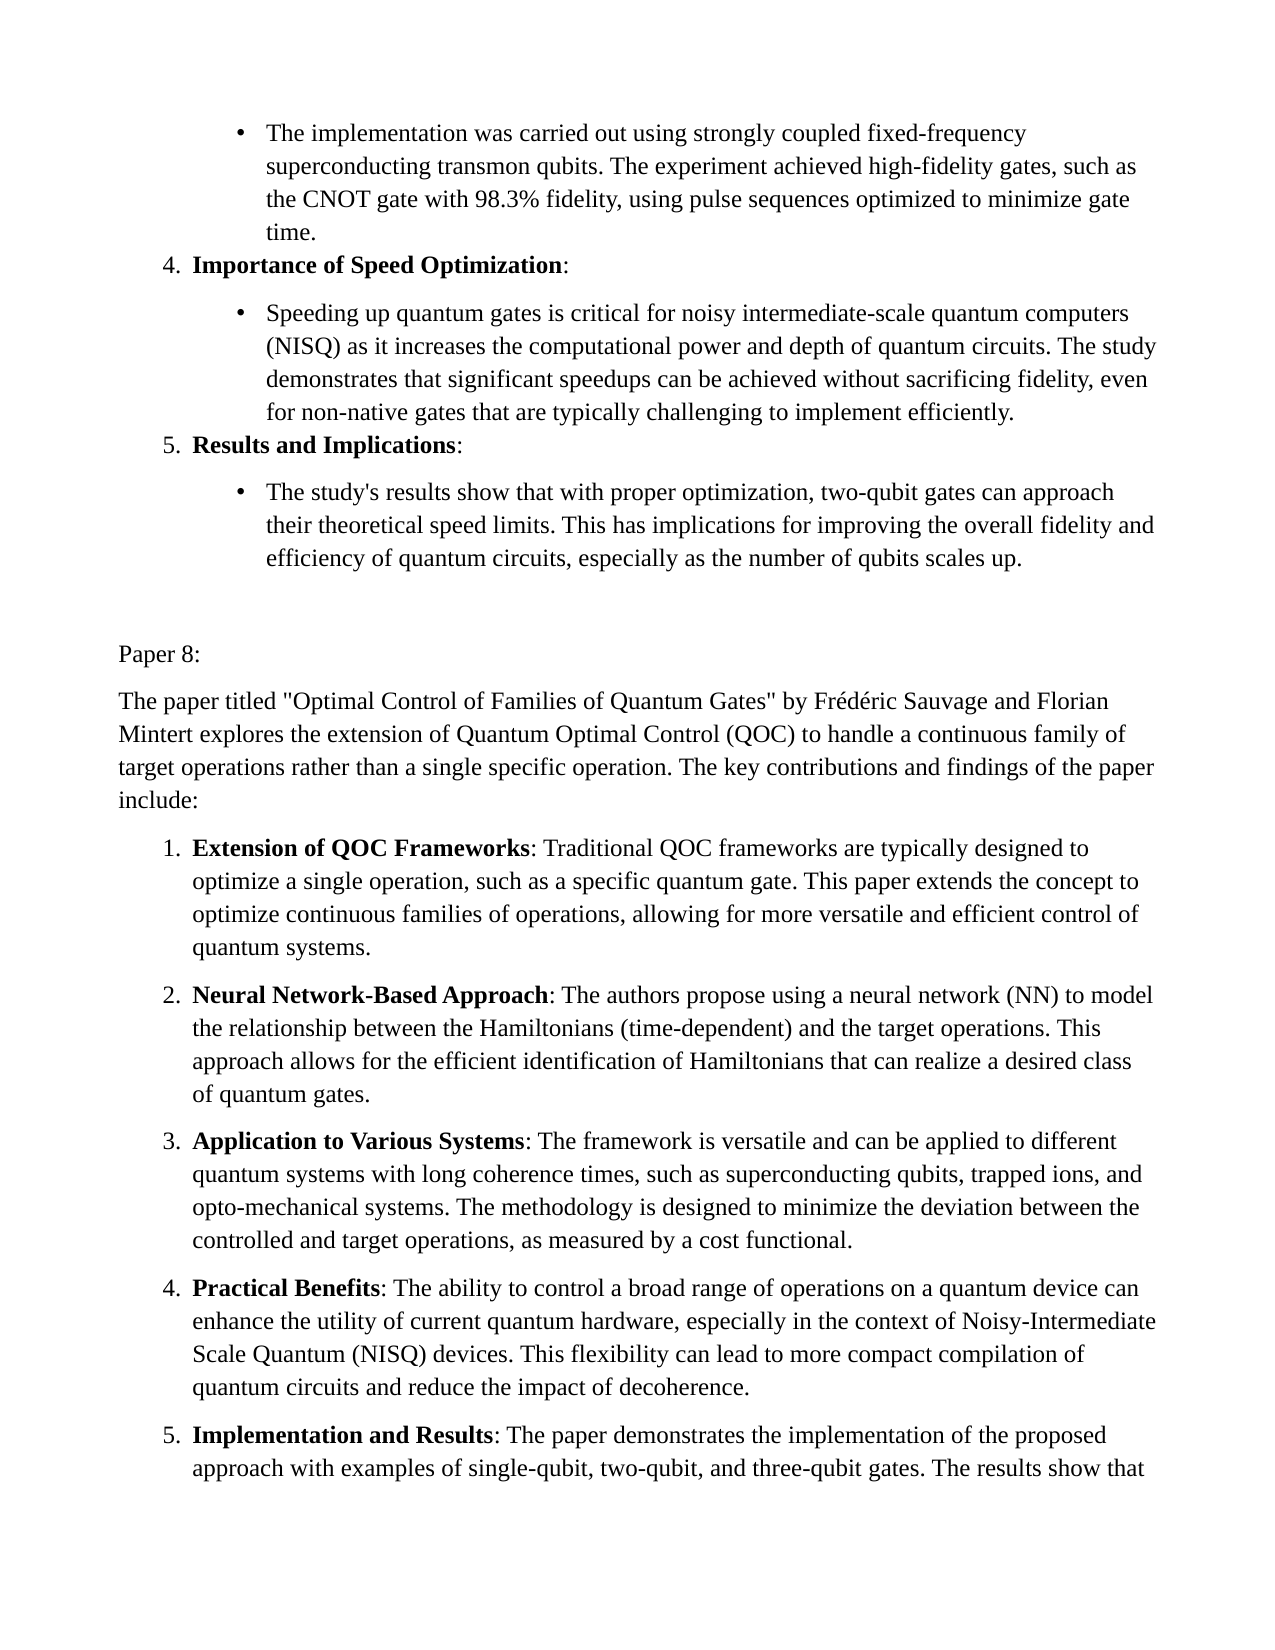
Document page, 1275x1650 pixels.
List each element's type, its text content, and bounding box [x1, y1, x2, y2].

text Paper 8: [118, 639, 1157, 667]
list Results and Implications: [162, 430, 1157, 459]
list The study's results show that with proper optimization, two-qubit gates can approach their theoretical speed limits. This has implications for improving the overall fidelity and efficiency of quantum circuits, especially as the number of qubits scales up. [236, 477, 1157, 572]
list Implementation and Results: The paper demonstrates the implementation of the proposed approach with examples of single-qubit, two-qubit, and three-qubit gates. The results show that [162, 1420, 1157, 1481]
list Application to Various Systems: The framework is versatile and can be applied to different quantum systems with long coherence times, such as superconducting qubits, trapped ions, and opto-mechanical systems. The methodology is designed to minimize the deviation between the controlled and target operations, as measured by a cost functional. [162, 1126, 1157, 1254]
list Practical Benefits: The ability to control a broad range of operations on a quantum device can enhance the utility of current quantum hardware, especially in the context of Noisy-Intermediate Scale Quantum (NISQ) devices. This flexibility can lead to more compact compilation of quantum circuits and reduce the impact of decoherence. [162, 1273, 1157, 1401]
list Extension of QOC Frameworks: Traditional QOC frameworks are typically designed to optimize a single operation, such as a specific quantum gate. This paper extends the concept to optimize continuous families of operations, allowing for more versatile and efficient control of quantum systems. [162, 833, 1157, 961]
list Neural Network-Based Approach: The authors propose using a neural network (NN) to model the relationship between the Hamiltonians (time-dependent) and the target operations. This approach allows for the efficient identification of Hamiltonians that can realize a desired class of quantum gates. [162, 980, 1157, 1107]
list Speeding up quantum gates is critical for noisy intermediate-scale quantum computers (NISQ) as it increases the computational power and depth of quantum circuits. The study demonstrates that significant speedups can be achieved without sacrificing fidelity, even for non-native gates that are typically challenging to implement efficiently. [236, 298, 1157, 426]
text The paper titled "Optimal Control of Families of Quantum Gates" by Frédéric Sauvage and Florian Mintert explores the extension of Quantum Optimal Control (QOC) to handle a continuous family of target operations rather than a single specific operation. The key contributions and findings of the paper include: [118, 686, 1157, 814]
list The implementation was carried out using strongly coupled fixed-frequency superconducting transmon qubits. The experiment achieved high-fidelity gates, such as the CNOT gate with 98.3% fidelity, using pulse sequences optimized to minimize gate time. [236, 118, 1157, 246]
list Importance of Speed Optimization: [162, 250, 1157, 279]
